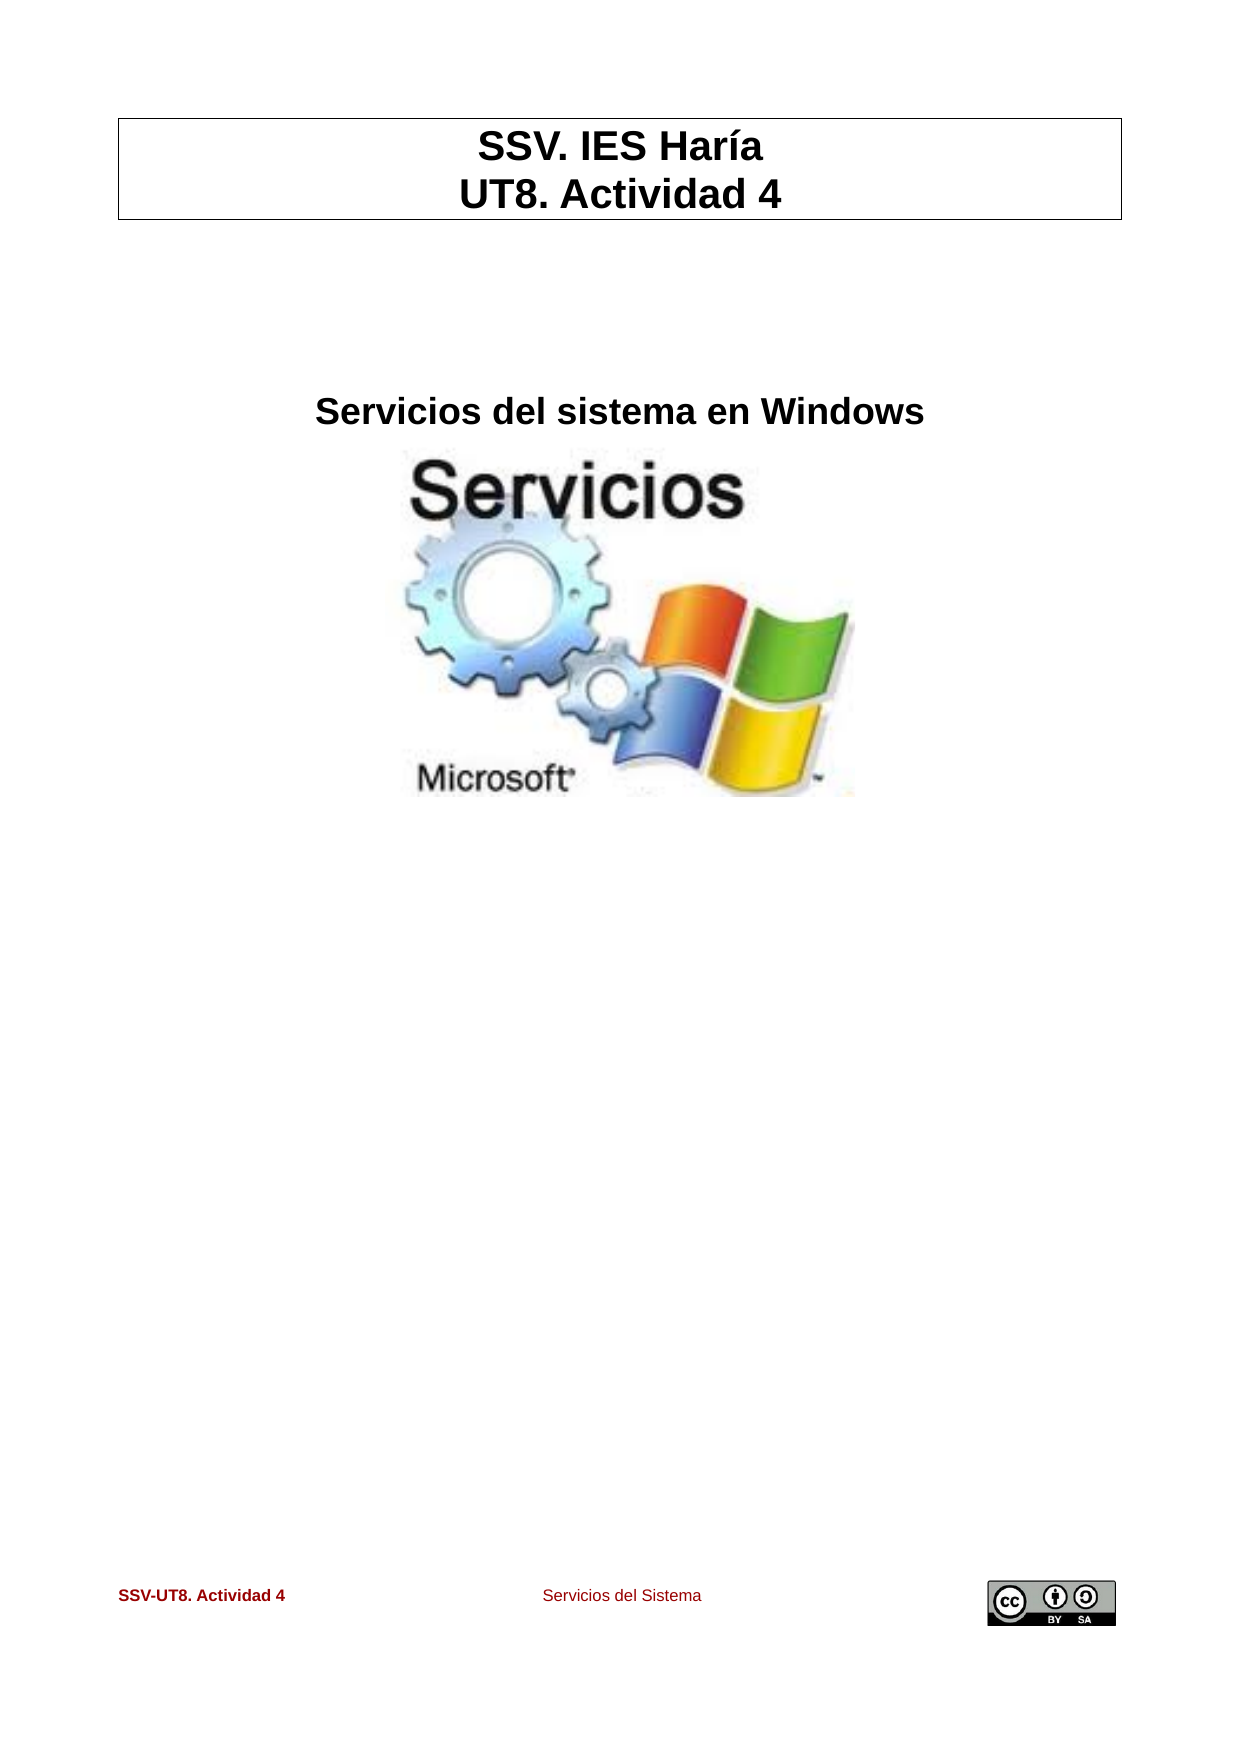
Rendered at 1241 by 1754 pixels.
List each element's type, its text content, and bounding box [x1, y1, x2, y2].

subtitle Servicios del sistema en Windows [118, 389, 1122, 432]
text SSV. IES Haría [119, 119, 1121, 166]
picture [985, 1578, 1119, 1627]
text UT8. Actividad 4 [119, 166, 1121, 219]
picture [385, 444, 855, 797]
